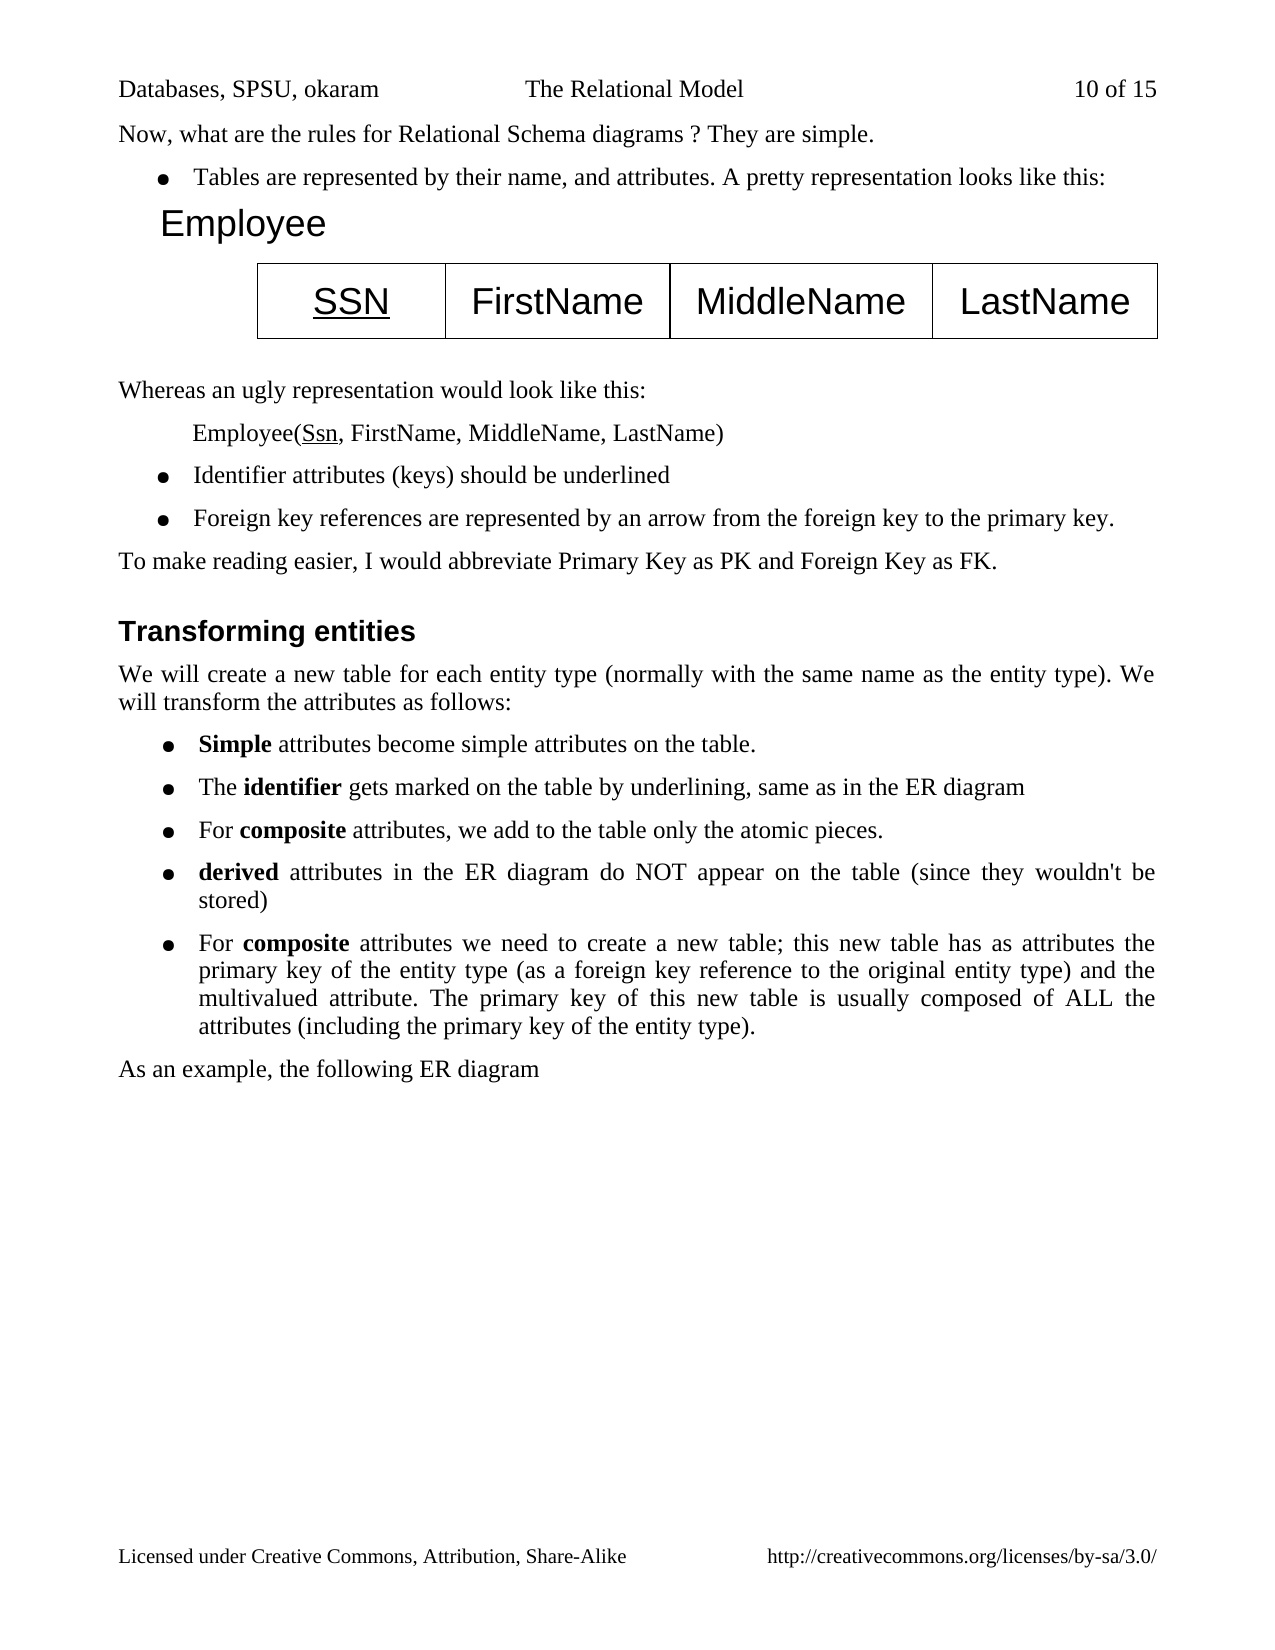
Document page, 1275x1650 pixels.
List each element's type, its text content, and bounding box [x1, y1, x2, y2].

text To make reading easier, I would abbreviate Primary Key as PK and Foreign Key as FK. [118, 547, 1157, 575]
text As an example, the following ER diagram [118, 1055, 1157, 1082]
text Employee(Ssn, FirstName, MiddleName, LastName) [118, 419, 1157, 447]
list Foreign key references are represented by an arrow from the foreign key to the primary key. [156, 504, 1157, 532]
list Identifier attributes (keys) should be underlined [156, 462, 1157, 489]
list Tables are represented by their name, and attributes. A pretty representation looks like this: [156, 163, 1157, 190]
list Simple attributes become simple attributes on the table. [192, 730, 1157, 758]
list For composite attributes we need to create a new table; this new table has as attributes the primary key of the entity type (as a foreign key reference to the original entity type) and the multivalued attribute. The primary key of this new table is usually composed of ALL the attributes (including the primary key of the entity type). [192, 929, 1157, 1040]
list The identifier gets marked on the table by underlining, same as in the ER diagram [192, 773, 1157, 801]
list derived attributes in the ER diagram do NOT appear on the table (since they wouldn't be stored) [192, 858, 1157, 914]
subtitle Transforming entities [118, 615, 1157, 647]
text Whereas an ugly representation would look like this: [118, 376, 1157, 404]
text Now, what are the rules for Relational Schema diagrams ? They are simple. [118, 120, 1157, 148]
list For composite attributes, we add to the table only the atomic pieces. [192, 816, 1157, 843]
text We will create a new table for each entity type (normally with the same name as the entity type). We will transform the attributes as follows: [118, 660, 1157, 715]
